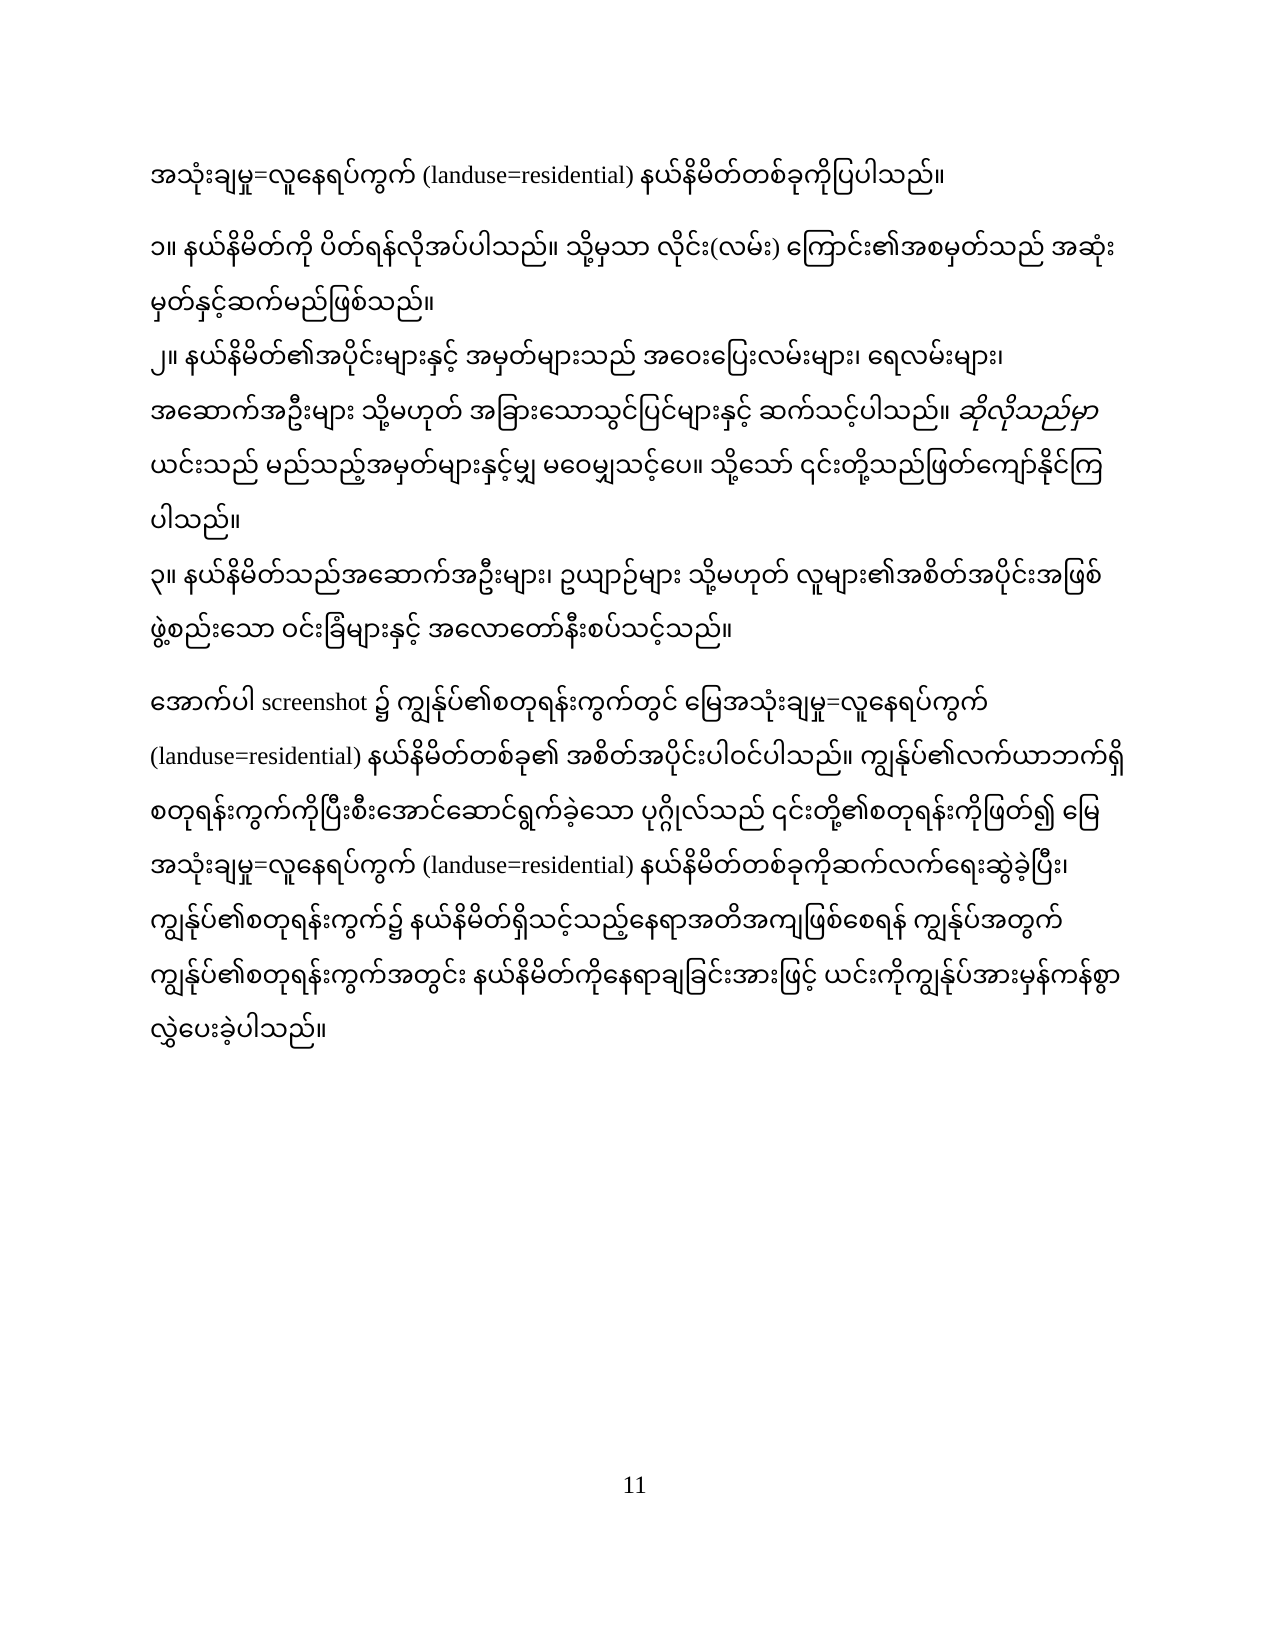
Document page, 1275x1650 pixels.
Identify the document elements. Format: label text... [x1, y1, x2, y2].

text အသုံးချမှု=လူနေရပ်ကွက် (landuse=residential) နယ်နိမိတ်တစ်ခုကိုပြပါသည်။ [150, 150, 1125, 204]
text ၁။ နယ်နိမိတ်ကို ပိတ်ရန်လိုအပ်ပါသည်။ သို့မှသာ လိုင်း(လမ်း) ကြောင်း၏အစမှတ်သည် အဆုံးမှတ်နှင့်ဆက်မည်ဖြစ်သည်။ ၂။ နယ်နိမိတ်၏အပိုင်းများနှင့် အမှတ်များသည် အဝေးပြေးလမ်းများ၊ ရေလမ်းများ၊ အဆောက်အဦးများ သို့မဟုတ် အခြားသောသွင်ပြင်များနှင့် ဆက်သင့်ပါသည်။ ဆိုလိုသည်မှာ ယင်းသည် မည်သည့်အမှတ်များနှင့်မျှ မဝေမျှသင့်ပေ။ သို့သော် ၎င်းတို့သည်ဖြတ်ကျော်နိုင်ကြပါသည်။ ၃။ နယ်နိမိတ်သည်အဆောက်အဦးများ၊ ဥယျာဉ်များ သို့မဟုတ် လူများ၏အစိတ်အပိုင်းအဖြစ်ဖွဲ့စည်းသော ဝင်းခြံများနှင့် အလောတော်နီးစပ်သင့်သည်။ [150, 222, 1125, 659]
text အောက်ပါ screenshot ၌ ကျွန်ုပ်၏စတုရန်းကွက်တွင် မြေအသုံးချမှု=လူနေရပ်ကွက် (landuse=residential) နယ်နိမိတ်တစ်ခု၏ အစိတ်အပိုင်းပါဝင်ပါသည်။ ကျွန်ုပ်၏လက်ယာဘက်ရှိ စတုရန်းကွက်ကိုပြီးစီးအောင်ဆောင်ရွက်ခဲ့သော ပုဂ္ဂိုလ်သည် ၎င်းတို့၏စတုရန်းကိုဖြတ်၍ မြေအသုံးချမှု=လူနေရပ်ကွက် (landuse=residential) နယ်နိမိတ်တစ်ခုကိုဆက်လက်ရေးဆွဲခဲ့ပြီး၊ ကျွန်ုပ်၏စတုရန်းကွက်၌ နယ်နိမိတ်ရှိသင့်သည့်နေရာအတိအကျဖြစ်စေရန် ကျွန်ုပ်အတွက် ကျွန်ုပ်၏စတုရန်းကွက်အတွင်း နယ်နိမိတ်ကိုနေရာချခြင်းအားဖြင့် ယင်းကိုကျွန်ုပ်အားမှန်ကန်စွာ လွှဲပေးခဲ့ပါသည်။ [150, 677, 1125, 1059]
